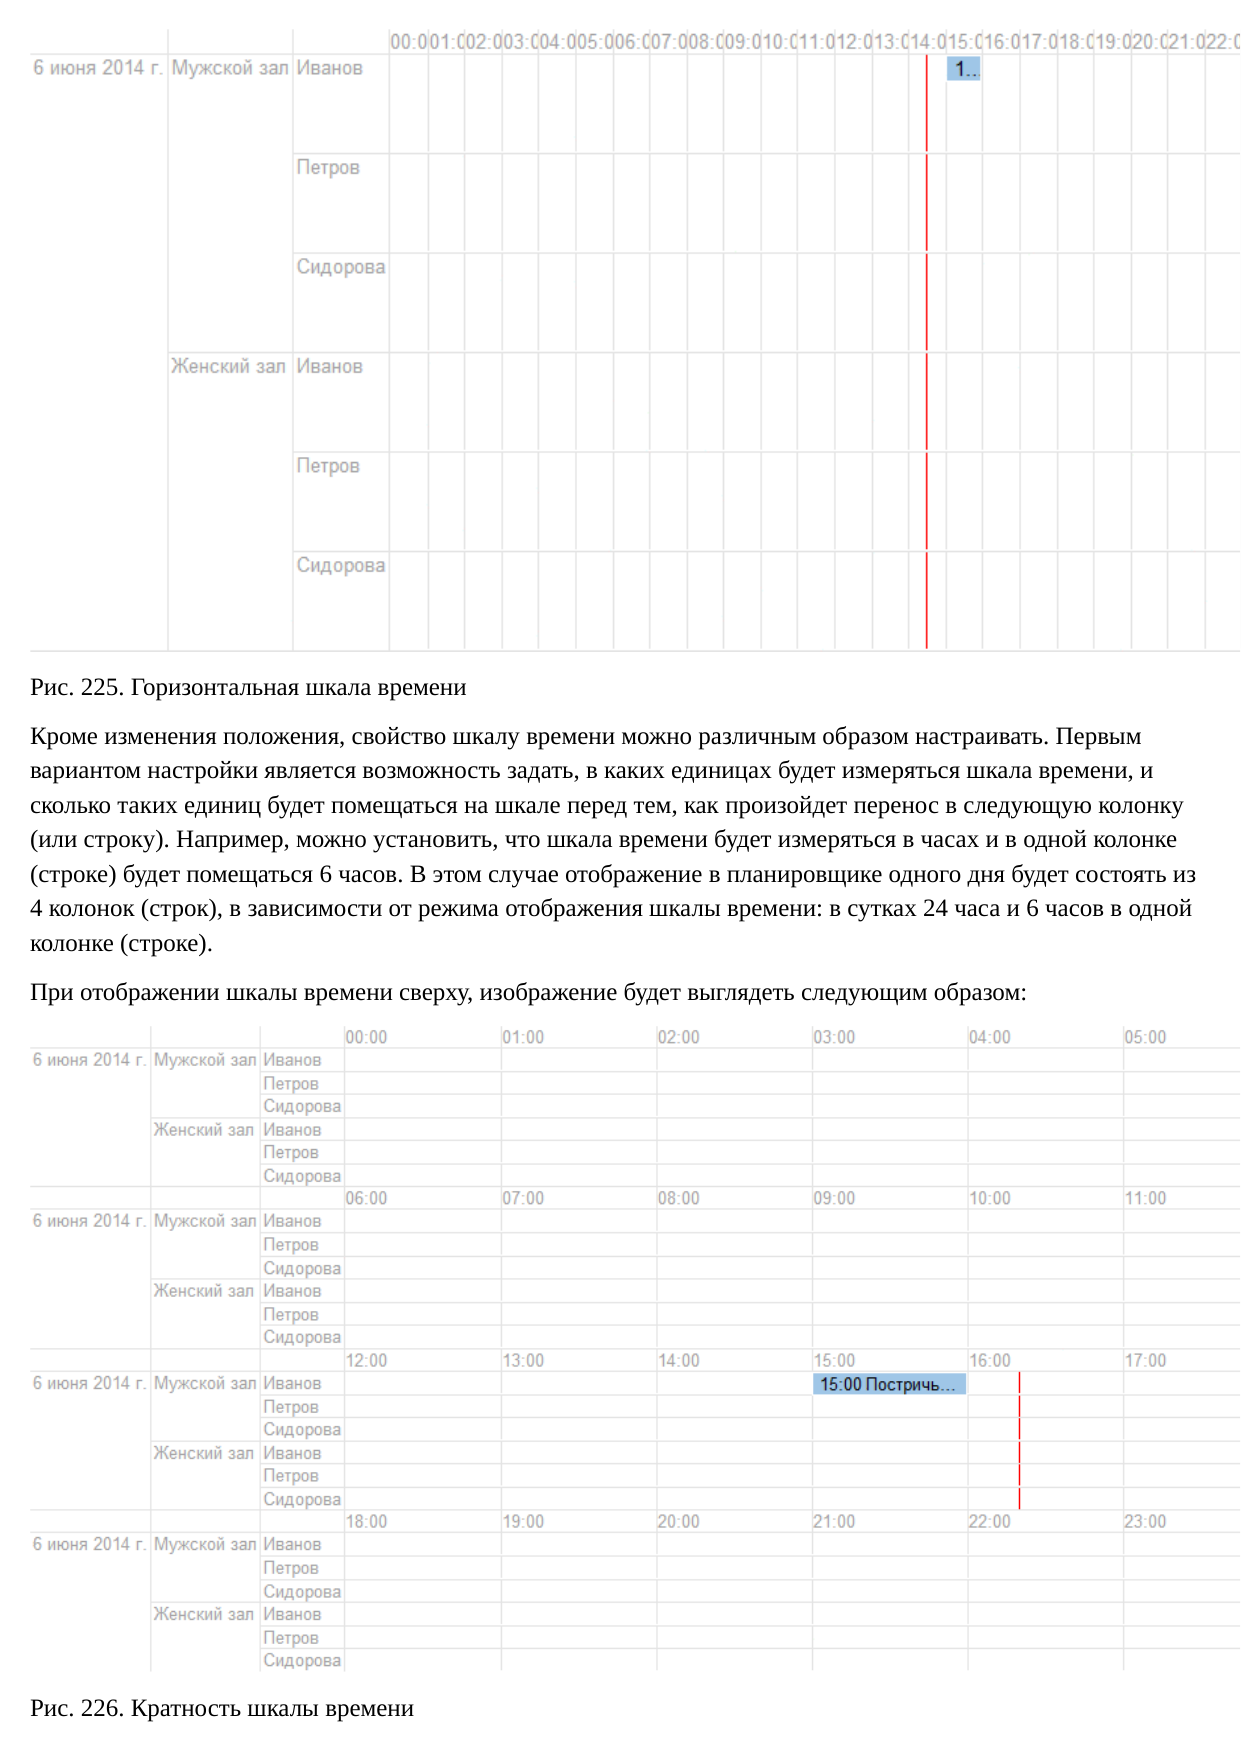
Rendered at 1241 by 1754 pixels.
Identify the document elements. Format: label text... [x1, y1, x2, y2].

text Рис. 225. Горизонтальная шкала времени [30, 672, 1211, 701]
picture [29, 1026, 1241, 1673]
text Рис. 226. Кратность шкалы времени [30, 1693, 1211, 1722]
text При отображении шкалы времени сверху, изображение будет выглядеть следующим образом: [30, 977, 1211, 1006]
text Кроме изменения положения, свойство шкалу времени можно различным образом настраивать. Первым вариантом настройки является возможность задать, в каких единицах будет измеряться шкала времени, и сколько таких единиц будет помещаться на шкале перед тем, как произойдет перенос в следующую колонку (или строку). Например, можно установить, что шкала времени будет измеряться в часах и в одной колонке (строке) будет помещаться 6 часов. В этом случае отображение в планировщике одного дня будет состоять из 4 колонок (строк), в зависимости от режима отображения шкалы времени: в сутках 24 часа и 6 часов в одной колонке (строке). [30, 721, 1211, 957]
picture [29, 28, 1241, 652]
